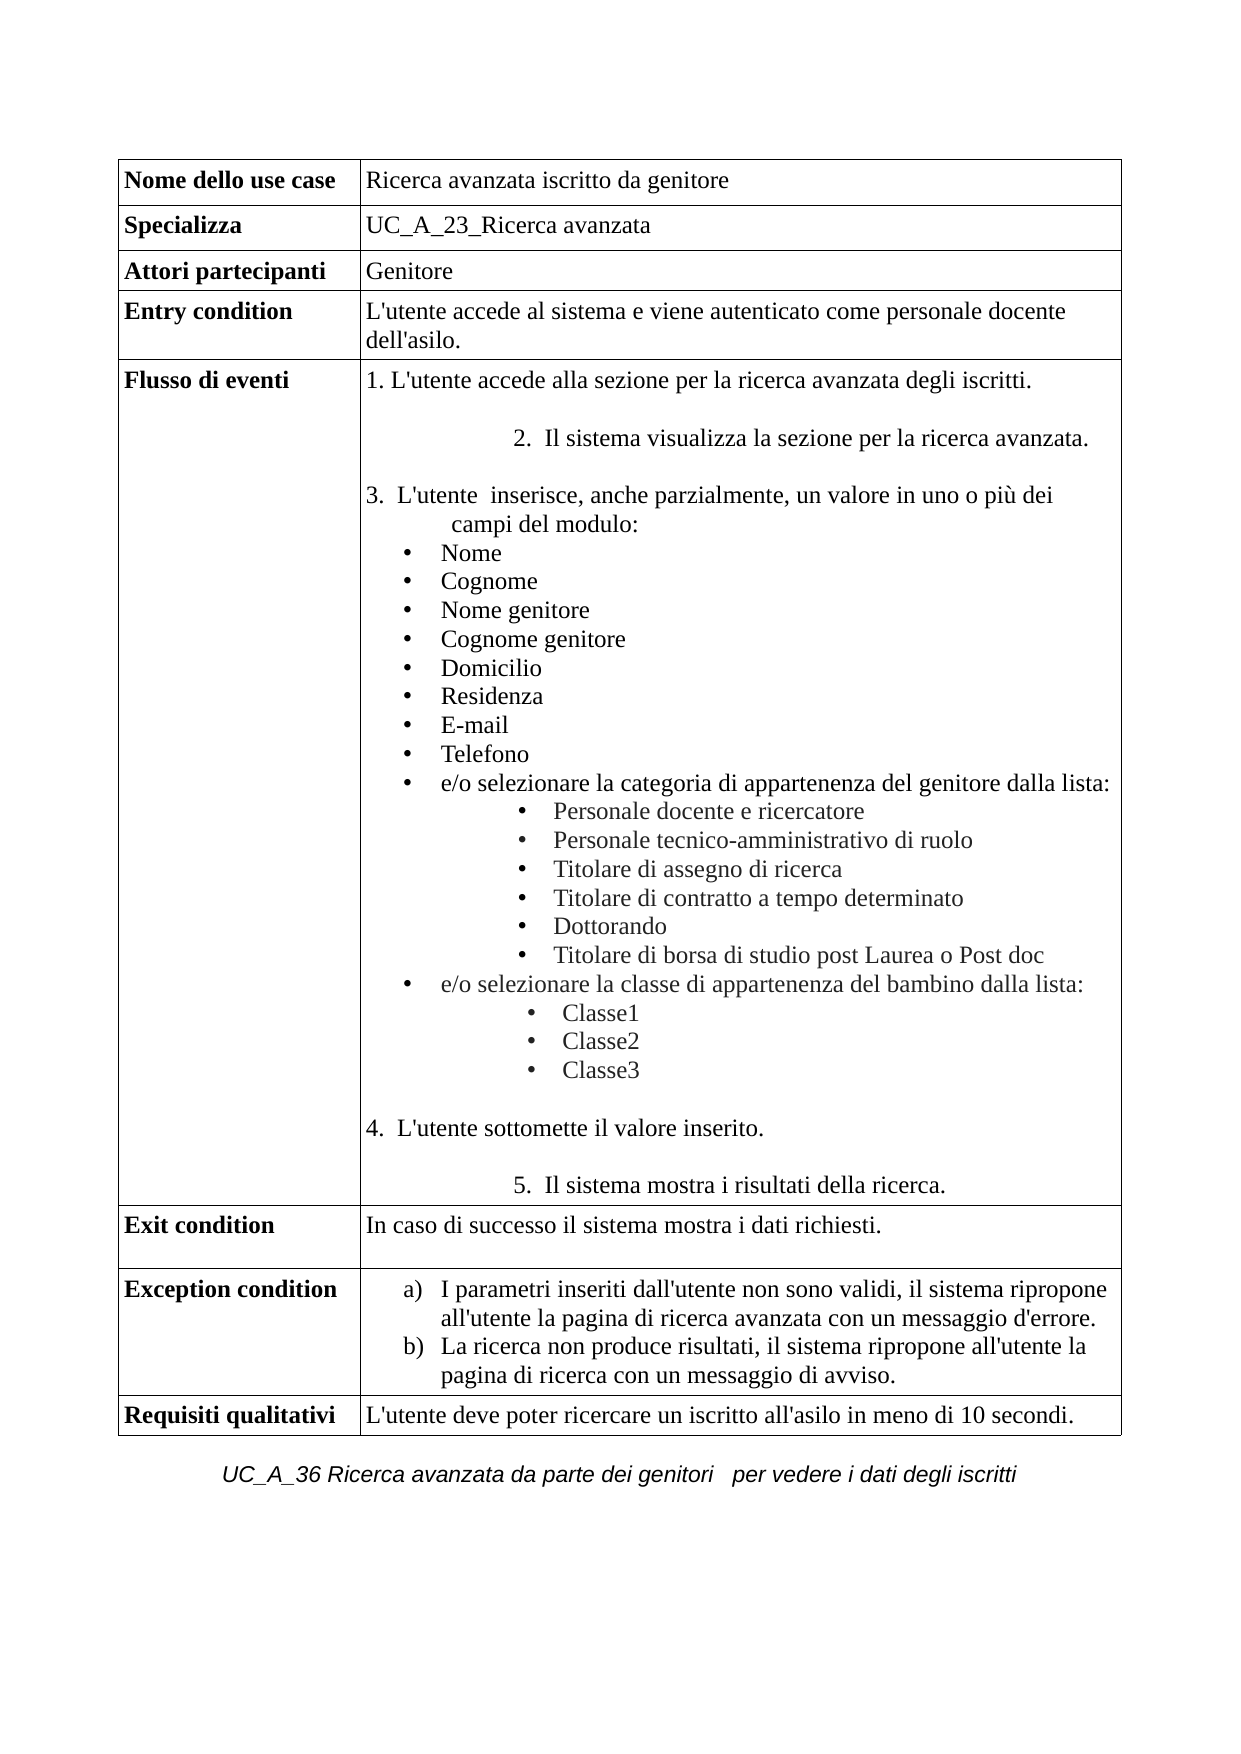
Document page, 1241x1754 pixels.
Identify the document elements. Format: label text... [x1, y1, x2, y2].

table_header Nome dello use case [119, 160, 360, 205]
table_header Ricerca avanzata iscritto da genitore [361, 160, 1121, 205]
table_cell Requisiti qualitativi [119, 1396, 360, 1435]
text UC_A_36 Ricerca avanzata da parte dei genitori per vedere i dati degli iscritti [118, 1461, 1122, 1488]
table_cell Specializza [119, 206, 360, 250]
table_cell UC_A_23_Ricerca avanzata [361, 206, 1121, 250]
table_cell Attori partecipanti [119, 251, 360, 290]
table_cell Entry condition [119, 291, 360, 359]
table_cell Genitore [361, 251, 1121, 290]
table_cell L'utente deve poter ricercare un iscritto all'asilo in meno di 10 secondi. [361, 1396, 1121, 1435]
table_cell L'utente accede al sistema e viene autenticato come personale docente dell'asilo. [361, 291, 1121, 359]
table_cell I parametri inseriti dall'utente non sono validi, il sistema ripropone all'utente la pagina di ricerca avanzata con un messaggio d'errore. La ricerca non produce risultati, il sistema ripropone all'utente la pagina di ricerca con un messaggio di avviso. [361, 1269, 1121, 1395]
table_cell L'utente accede alla sezione per la ricerca avanzata degli iscritti. Il sistema visualizza la sezione per la ricerca avanzata. L'utente inserisce, anche parzialmente, un valore in uno o più dei campi del modulo: Nome Cognome Nome genitore Cognome genitore Domicilio Residenza E-mail Telefono e/o selezionare la categoria di appartenenza del genitore dalla lista: Personale docente e ricercatore Personale tecnico-amministrativo di ruolo Titolare di assegno di ricerca Titolare di contratto a tempo determinato Dottorando Titolare di borsa di studio post Laurea o Post doc e/o selezionare la classe di appartenenza del bambino dalla lista: Classe1 Classe2 Classe3 L'utente sottomette il valore inserito. Il sistema mostra i risultati della ricerca. [361, 360, 1121, 1205]
table_cell Exception condition [119, 1269, 360, 1395]
table_cell Flusso di eventi [119, 360, 360, 1205]
table_cell Exit condition [119, 1206, 360, 1268]
table_cell In caso di successo il sistema mostra i dati richiesti. [361, 1206, 1121, 1268]
